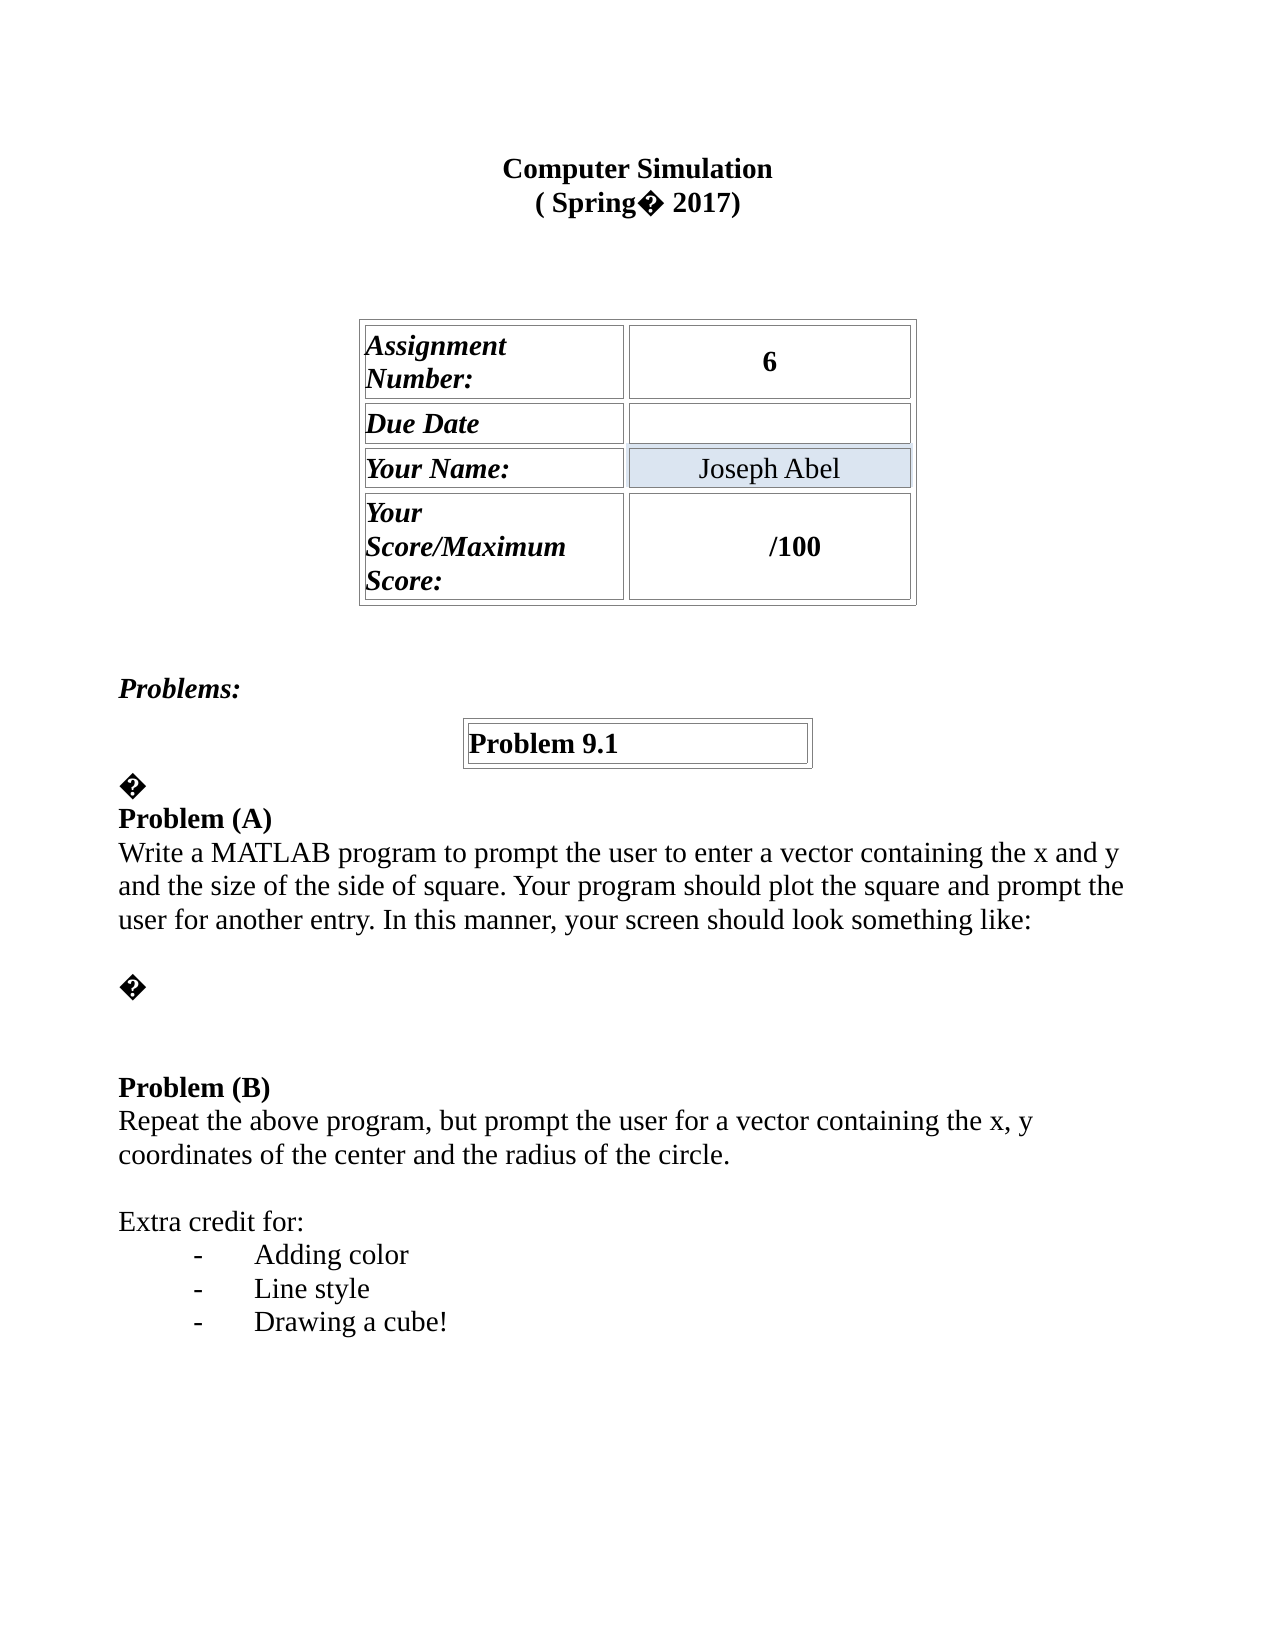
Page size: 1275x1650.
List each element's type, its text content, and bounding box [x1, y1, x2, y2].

text - Adding color [193, 1237, 1157, 1271]
table_cell Due Date [362, 398, 626, 442]
text Extra credit for: [118, 1204, 1157, 1237]
text - Drawing a cube! [193, 1304, 1157, 1338]
text - Line style [193, 1271, 1157, 1304]
table_cell /100 [626, 487, 913, 599]
text Repeat the above program, but prompt the user for a vector containing the x, y coordinates of the center and the radius of the circle. [118, 1103, 1157, 1170]
text � [118, 969, 1157, 1003]
text [388, 1435, 426, 1477]
table_cell Your Score/Maximum Score: [362, 487, 626, 599]
text [471, 1433, 559, 1507]
text Problem (B) [118, 1070, 1157, 1103]
text � [118, 768, 1157, 801]
table_cell Your Name: [362, 443, 626, 487]
text [587, 1464, 617, 1499]
table_cell Joseph Abel [626, 443, 913, 487]
table_cell [626, 398, 913, 442]
text Write a MATLAB program to prompt the user to enter a vector containing the x and y and the size of the side of square. Your program should plot the square and prompt the user for another entry. In this manner, your screen should look something like: [118, 835, 1157, 936]
text Problem (A) [118, 801, 1157, 835]
table_header Problem 9.1 [466, 719, 809, 762]
text Problems: [118, 672, 1157, 705]
table_header Computer Simulation ( Spring� 2017) [153, 152, 1122, 219]
table_cell [630, 404, 910, 442]
table_header 6 [626, 320, 913, 398]
table_header Assignment Number: [362, 320, 626, 398]
